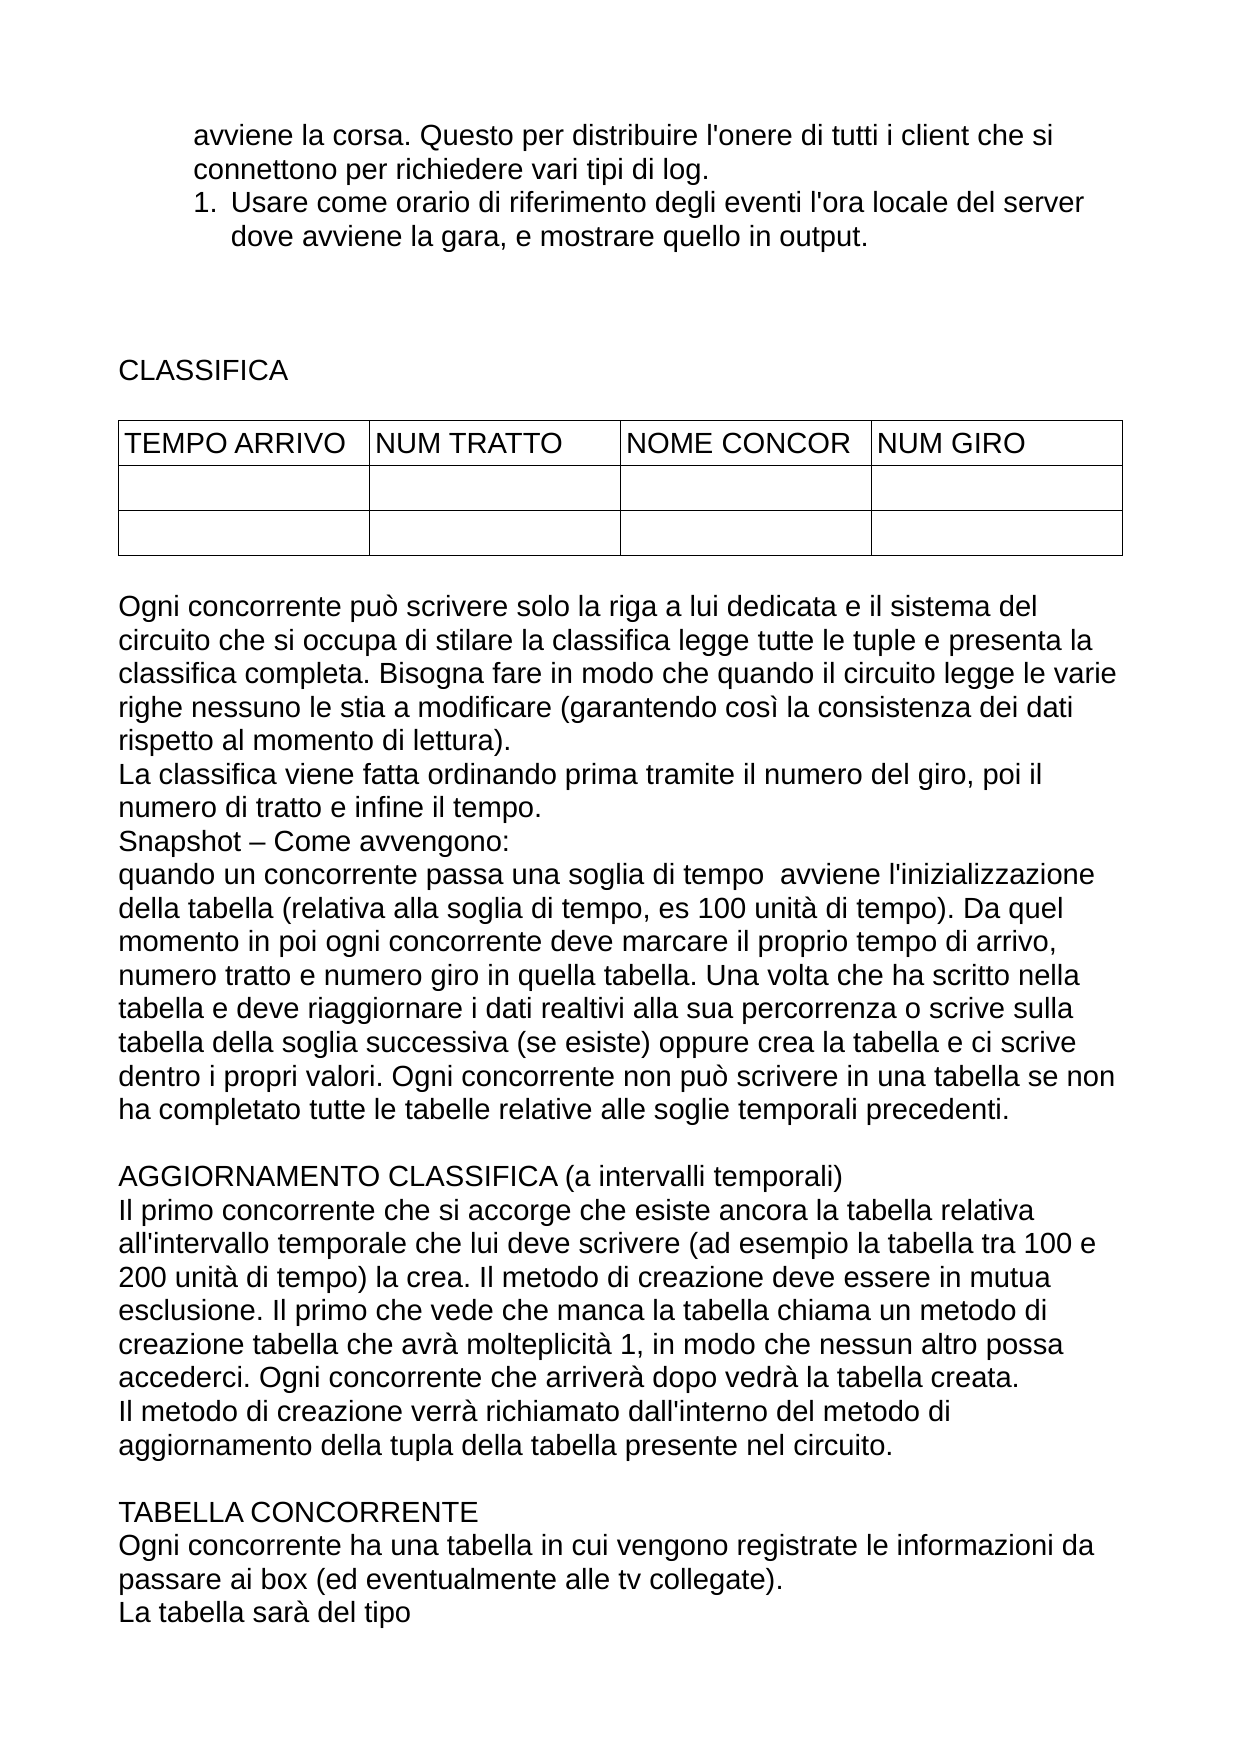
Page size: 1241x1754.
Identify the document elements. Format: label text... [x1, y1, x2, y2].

text La tabella sarà del tipo [118, 1595, 1122, 1629]
table_cell [370, 466, 620, 510]
text CLASSIFICA [118, 353, 1122, 386]
table_cell [119, 511, 369, 555]
table_cell [872, 511, 1122, 555]
table_header NOME CONCOR [621, 421, 871, 465]
list Usare come orario di riferimento degli eventi l'ora locale del server dove avviene la gara, e mostrare quello in output. [193, 185, 1122, 252]
text Il metodo di creazione verrà richiamato dall'interno del metodo di aggiornamento della tupla della tabella presente nel circuito. [118, 1394, 1122, 1461]
text quando un concorrente passa una soglia di tempo avviene l'inizializzazione della tabella (relativa alla soglia di tempo, es 100 unità di tempo). Da quel momento in poi ogni concorrente deve marcare il proprio tempo di arrivo, numero tratto e numero giro in quella tabella. Una volta che ha scritto nella tabella e deve riaggiornare i dati realtivi alla sua percorrenza o scrive sulla tabella della soglia successiva (se esiste) oppure crea la tabella e ci scrive dentro i propri valori. Ogni concorrente non può scrivere in una tabella se non ha completato tutte le tabelle relative alle soglie temporali precedenti. [118, 857, 1122, 1126]
text AGGIORNAMENTO CLASSIFICA (a intervalli temporali) [118, 1159, 1122, 1193]
table_cell [621, 511, 871, 555]
text Snapshot – Come avvengono: [118, 824, 1122, 857]
text Ogni concorrente può scrivere solo la riga a lui dedicata e il sistema del circuito che si occupa di stilare la classifica legge tutte le tuple e presenta la classifica completa. Bisogna fare in modo che quando il circuito legge le varie righe nessuno le stia a modificare (garantendo così la consistenza dei dati rispetto al momento di lettura). [118, 589, 1122, 757]
list avviene la corsa. Questo per distribuire l'onere di tutti i client che si connettono per richiedere vari tipi di log. [156, 118, 1122, 185]
table_cell [621, 466, 871, 510]
table_cell [872, 466, 1122, 510]
table_cell [370, 511, 620, 555]
text La classifica viene fatta ordinando prima tramite il numero del giro, poi il numero di tratto e infine il tempo. [118, 757, 1122, 824]
table_header NUM TRATTO [370, 421, 620, 465]
table_cell [119, 466, 369, 510]
table_header TEMPO ARRIVO [119, 421, 369, 465]
table_header NUM GIRO [872, 421, 1122, 465]
text Il primo concorrente che si accorge che esiste ancora la tabella relativa all'intervallo temporale che lui deve scrivere (ad esempio la tabella tra 100 e 200 unità di tempo) la crea. Il metodo di creazione deve essere in mutua esclusione. Il primo che vede che manca la tabella chiama un metodo di creazione tabella che avrà molteplicità 1, in modo che nessun altro possa accederci. Ogni concorrente che arriverà dopo vedrà la tabella creata. [118, 1193, 1122, 1394]
text Ogni concorrente ha una tabella in cui vengono registrate le informazioni da passare ai box (ed eventualmente alle tv collegate). [118, 1528, 1122, 1595]
text TABELLA CONCORRENTE [118, 1494, 1122, 1528]
